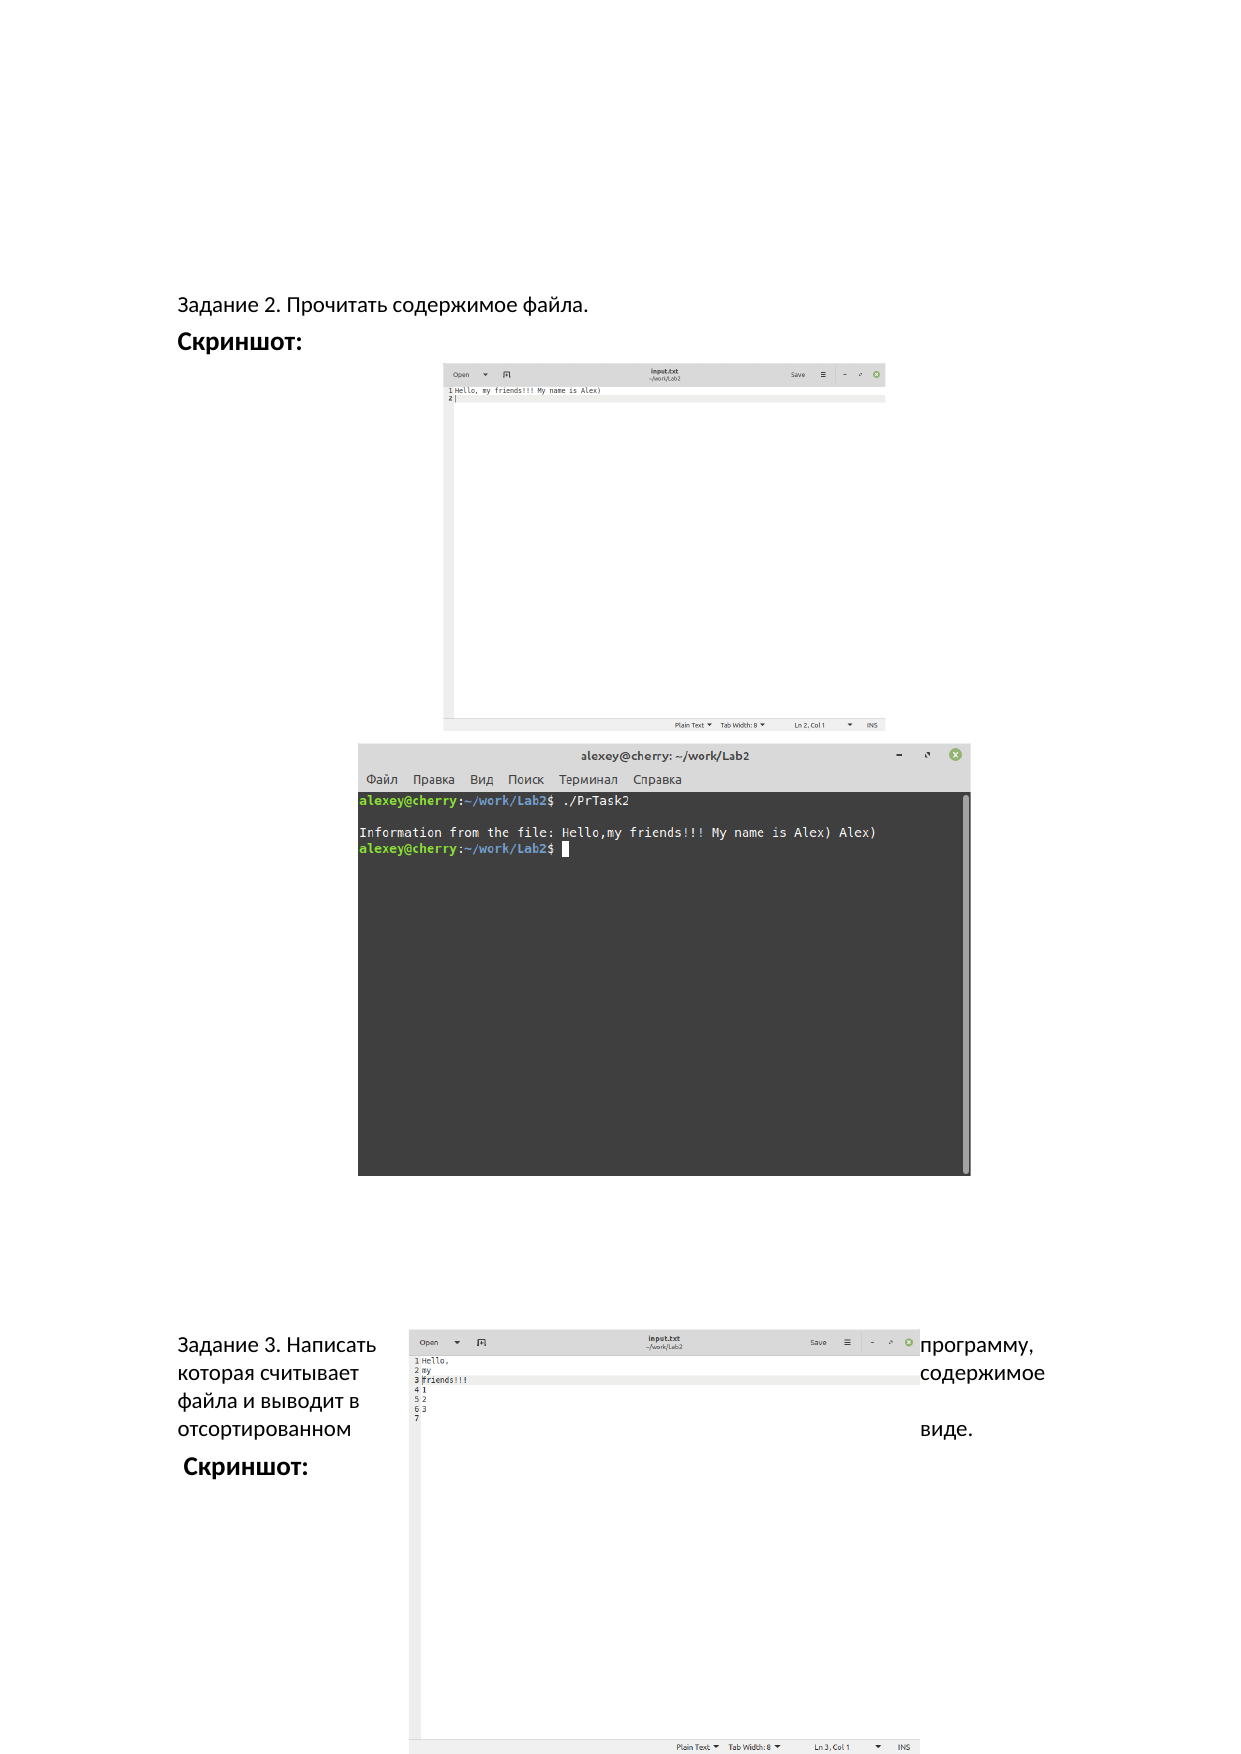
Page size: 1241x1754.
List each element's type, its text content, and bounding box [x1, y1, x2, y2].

text [920, 1449, 1069, 1482]
text Скриншот: [177, 324, 1069, 357]
text Скриншот: [177, 1449, 408, 1482]
text Задание 3. Написать программу, которая считывает содержимое файла и выводит в отсортированном виде. [177, 1330, 408, 1442]
text Задание 2. Прочитать содержимое файла. [177, 290, 1069, 318]
text Задание 3. Написать программу, которая считывает содержимое файла и выводит в отсортированном виде. [920, 1330, 1069, 1442]
